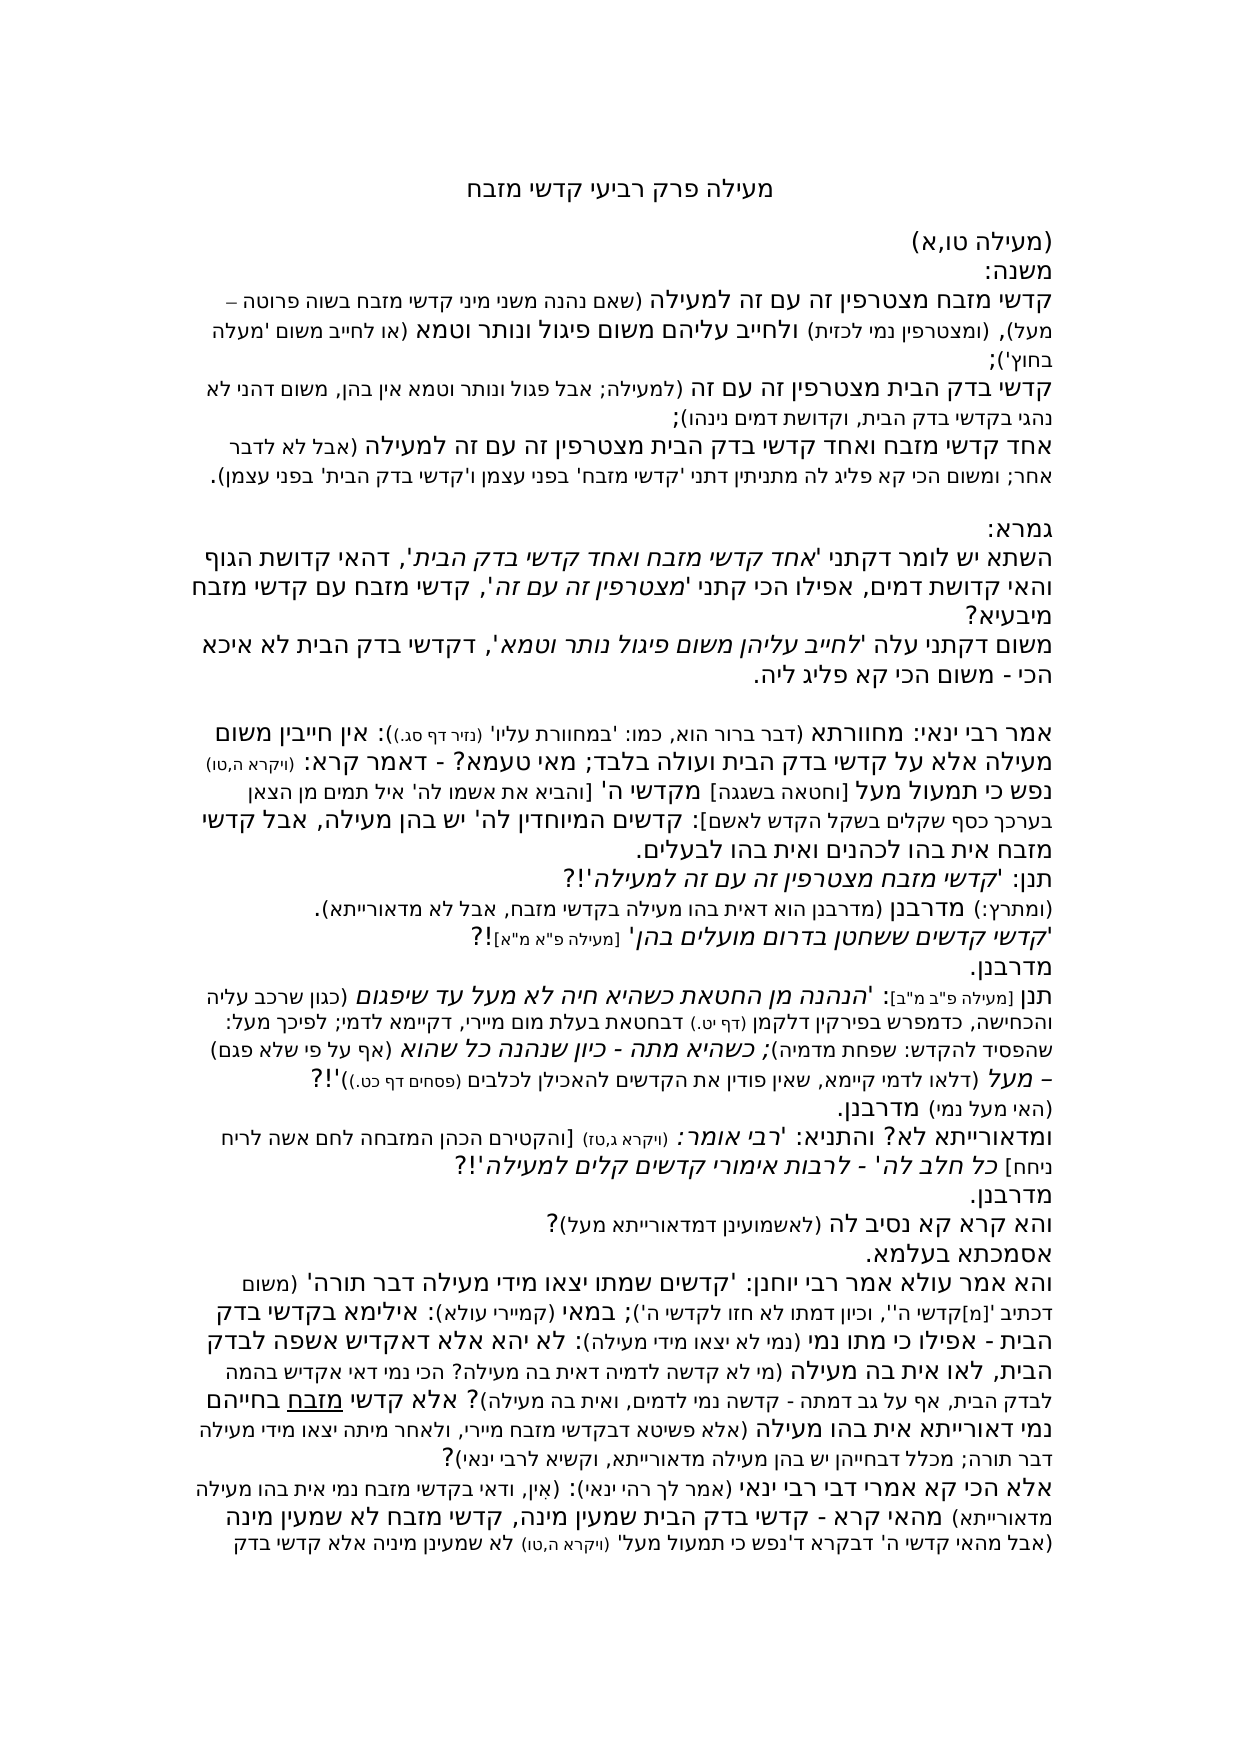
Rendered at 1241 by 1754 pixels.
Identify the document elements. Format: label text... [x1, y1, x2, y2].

text השתא יש לומר דקתני 'אחד קדשי מזבח ואחד קדשי בדק הבית', דהאי קדושת הגוף והאי קדושת דמים, אפילו הכי קתני 'מצטרפין זה עם זה', קדשי מזבח עם קדשי מזבח מיבעיא? [187, 543, 1053, 631]
text ומדאורייתא לא? והתניא: 'רבי אומר: (ויקרא ג,טז) [והקטירם הכהן המזבחה לחם אשה לריח ניחח] כל חלב לה' - לרבות אימורי קדשים קלים למעילה'!? [187, 1122, 1053, 1181]
text מעילה פרק רביעי קדשי מזבח [187, 174, 1053, 203]
text והא קרא קא נסיב לה (לאשמועינן דמדאורייתא מעל)? [187, 1210, 1053, 1239]
text והא אמר עולא אמר רבי יוחנן: 'קדשים שמתו יצאו מידי מעילה דבר תורה' (משום דכתיב '[מ]קדשי ה'', וכיון דמתו לא חזו לקדשי ה'); במאי (קמיירי עולא): אילימא בקדשי בדק הבית - אפילו כי מתו נמי (נמי לא יצאו מידי מעילה): לא יהא אלא דאקדיש אשפה לבדק הבית, לאו אית בה מעילה (מי לא קדשה לדמיה דאית בה מעילה? הכי נמי דאי אקדיש בהמה לבדק הבית, אף על גב דמתה - קדשה נמי לדמים, ואית בה מעילה)? אלא קדשי מזבח בחייהם נמי דאורייתא אית בהו מעילה (אלא פשיטא דבקדשי מזבח מיירי, ולאחר מיתה יצאו מידי מעילה דבר תורה; מכלל דבחייהן יש בהן מעילה מדאורייתא, וקשיא לרבי ינאי)? [187, 1268, 1053, 1473]
text אלא הכי קא אמרי דבי רבי ינאי (אמר לך רהי ינאי): (אִין, ודאי בקדשי מזבח נמי אית בהו מעילה מדאורייתא) מהאי קרא - קדשי בדק הבית שמעין מינה, קדשי מזבח לא שמעין מינה (אבל מהאי קדשי ה' דבקרא ד'נפש כי תמעול מעל' (ויקרא ה,טו) לא שמעינן מיניה אלא קדשי בדק [187, 1473, 1053, 1556]
text משנה: [187, 256, 1053, 286]
text אמר רבי ינאי: מחוורתא (דבר ברור הוא, כמו: 'במחוורת עליו' (נזיר דף סג.)): אין חייבין משום מעילה אלא על קדשי בדק הבית ועולה בלבד; מאי טעמא? - דאמר קרא: (ויקרא ה,טו) נפש כי תמעול מעל [וחטאה בשגגה] מקדשי ה' [והביא את אשמו לה' איל תמים מן הצאן בערכך כסף שקלים בשקל הקדש לאשם]: קדשים המיוחדין לה' יש בהן מעילה, אבל קדשי מזבח אית בהו לכהנים ואית בהו לבעלים. [187, 718, 1053, 864]
text אסמכתא בעלמא. [187, 1239, 1053, 1268]
text קדשי בדק הבית מצטרפין זה עם זה (למעילה; אבל פגול ונותר וטמא אין בהן, משום דהני לא נהגי בקדשי בדק הבית, וקדושת דמים נינהו); [187, 373, 1053, 432]
text מדרבנן. [187, 952, 1053, 981]
text (ומתרץ:) מדרבנן (מדרבנן הוא דאית בהו מעילה בקדשי מזבח, אבל לא מדאורייתא). [187, 893, 1053, 922]
text משום דקתני עלה 'לחייב עליהן משום פיגול נותר וטמא', דקדשי בדק הבית לא איכא הכי - משום הכי קא פליג ליה. [187, 631, 1053, 689]
text תנן [מעילה פ"ב מ"ב]: 'הנהנה מן החטאת כשהיא חיה לא מעל עד שיפגום (כגון שרכב עליה והכחישה, כדמפרש בפירקין דלקמן (דף יט.) דבחטאת בעלת מום מיירי, דקיימא לדמי; לפיכך מעל: שהפסיד להקדש: שפחת מדמיה); כשהיא מתה - כיון שנהנה כל שהוא (אף על פי שלא פגם) – מעל (דלאו לדמי קיימא, שאין פודין את הקדשים להאכילן לכלבים (פסחים דף כט.))'!? [187, 981, 1053, 1093]
text אחד קדשי מזבח ואחד קדשי בדק הבית מצטרפין זה עם זה למעילה (אבל לא לדבר אחר; ומשום הכי קא פליג לה מתניתין דתני 'קדשי מזבח' בפני עצמן ו'קדשי בדק הבית' בפני עצמן). [187, 432, 1053, 490]
text מדרבנן. [187, 1181, 1053, 1210]
text 'קדשי קדשים ששחטן בדרום מועלים בהן' [מעילה פ"א מ"א]!? [187, 922, 1053, 952]
text גמרא: [187, 514, 1053, 543]
text (האי מעל נמי) מדרבנן. [187, 1093, 1053, 1122]
text (מעילה טו,א) [187, 227, 1053, 256]
text קדשי מזבח מצטרפין זה עם זה למעילה (שאם נהנה משני מיני קדשי מזבח בשוה פרוטה – מעל), (ומצטרפין נמי לכזית) ולחייב עליהם משום פיגול ונותר וטמא (או לחייב משום 'מעלה בחוץ'); [187, 286, 1053, 373]
text תנן: 'קדשי מזבח מצטרפין זה עם זה למעילה'!? [187, 864, 1053, 893]
